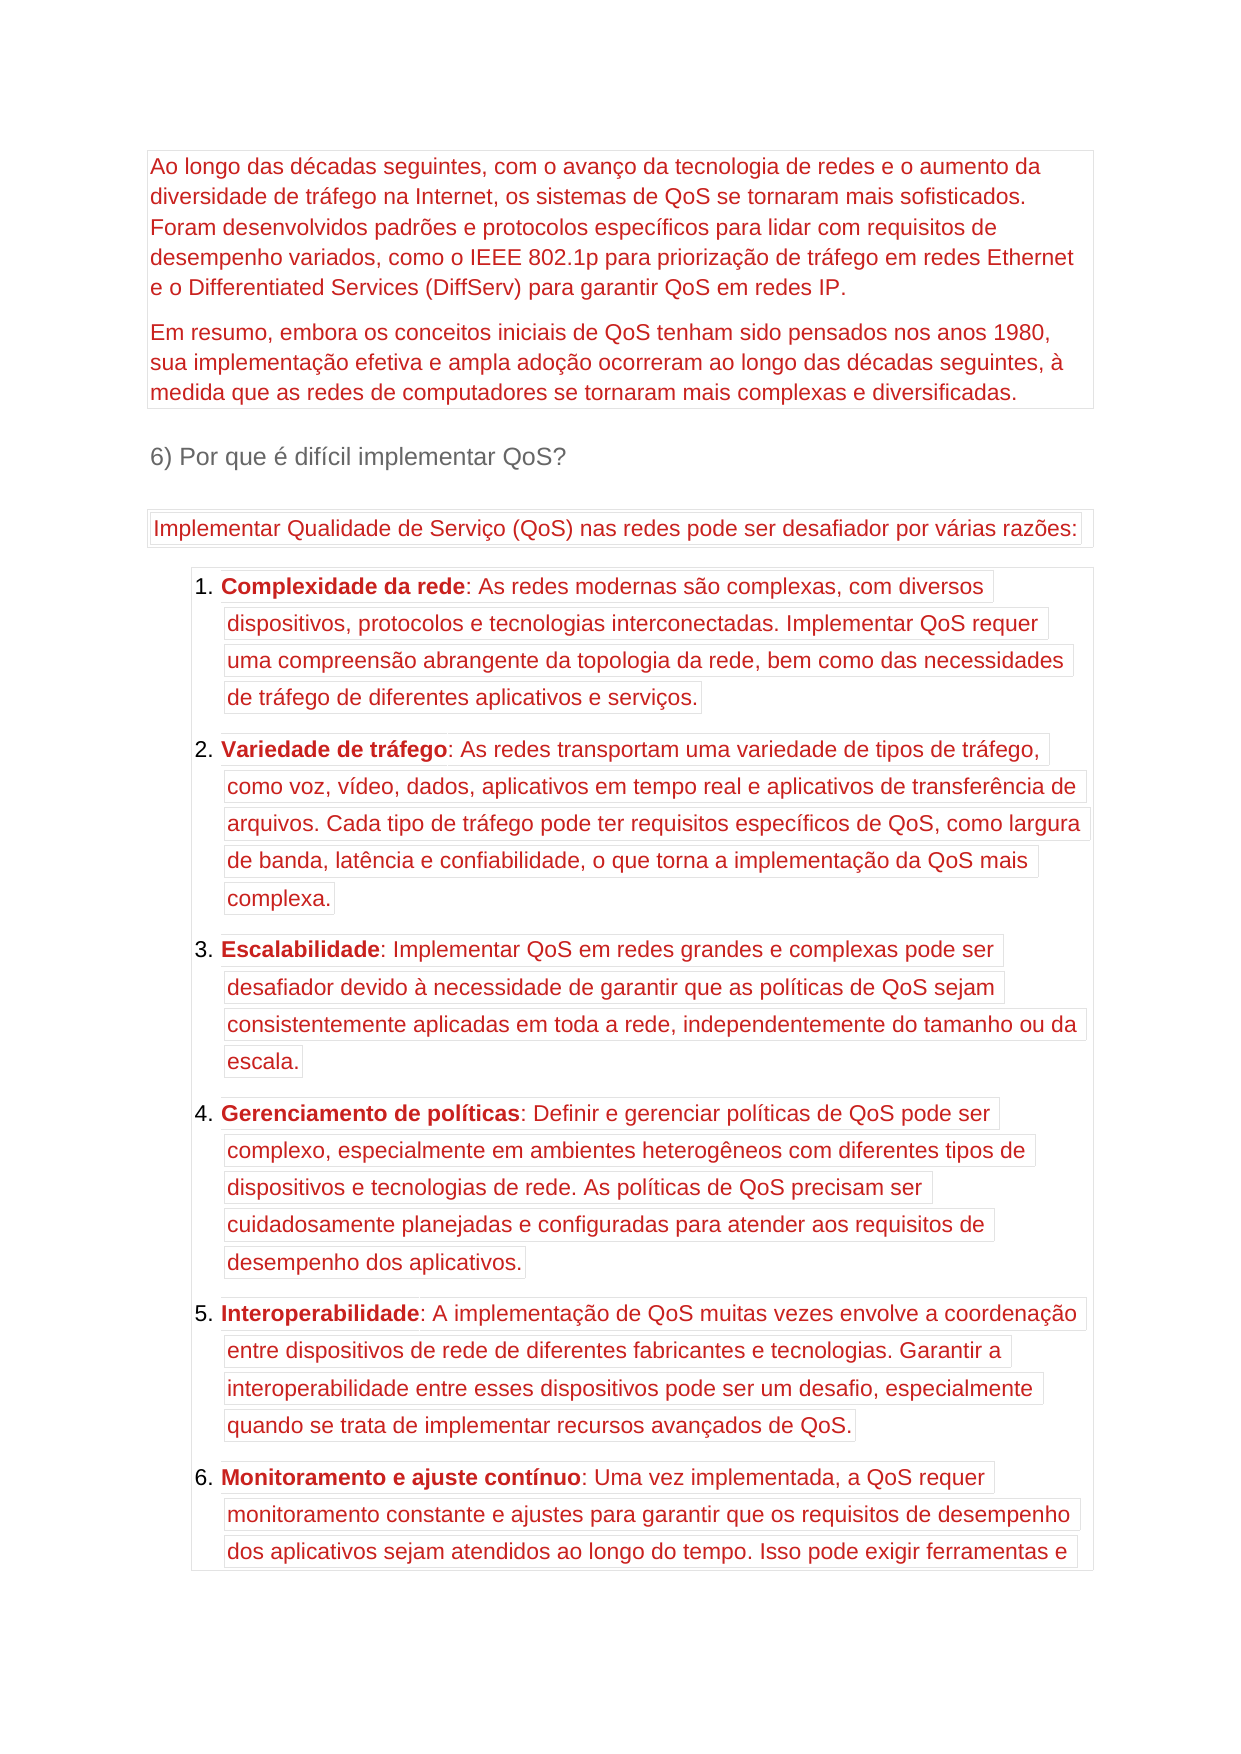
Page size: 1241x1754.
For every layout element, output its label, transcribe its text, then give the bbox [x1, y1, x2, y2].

list Complexidade da rede: As redes modernas são complexas, com diversos dispositivos, protocolos e tecnologias interconectadas. Implementar QoS requer uma compreensão abrangente da topologia da rede, bem como das necessidades de tráfego de diferentes aplicativos e serviços. [192, 568, 1093, 713]
text Implementar Qualidade de Serviço (QoS) nas redes pode ser desafiador por várias razões: [148, 510, 1093, 547]
text Ao longo das décadas seguintes, com o avanço da tecnologia de redes e o aumento da diversidade de tráfego na Internet, os sistemas de QoS se tornaram mais sofisticados. Foram desenvolvidos padrões e protocolos específicos para lidar com requisitos de desempenho variados, como o IEEE 802.1p para priorização de tráfego em redes Ethernet e o Differentiated Services (DiffServ) para garantir QoS em redes IP. [148, 151, 1093, 300]
list Gerenciamento de políticas: Definir e gerenciar políticas de QoS pode ser complexo, especialmente em ambientes heterogêneos com diferentes tipos de dispositivos e tecnologias de rede. As políticas de QoS precisam ser cuidadosamente planejadas e configuradas para atender aos requisitos de desempenho dos aplicativos. [192, 1094, 1093, 1278]
list Interoperabilidade: A implementação de QoS muitas vezes envolve a coordenação entre dispositivos de rede de diferentes fabricantes e tecnologias. Garantir a interoperabilidade entre esses dispositivos pode ser um desafio, especialmente quando se trata de implementar recursos avançados de QoS. [192, 1294, 1093, 1441]
list Escalabilidade: Implementar QoS em redes grandes e complexas pode ser desafiador devido à necessidade de garantir que as políticas de QoS sejam consistentemente aplicadas em toda a rede, independentemente do tamanho ou da escala. [192, 930, 1093, 1077]
text Em resumo, embora os conceitos iniciais de QoS tenham sido pensados nos anos 1980, sua implementação efetiva e ampla adoção ocorreram ao longo das décadas seguintes, à medida que as redes de computadores se tornaram mais complexas e diversificadas. [148, 316, 1093, 408]
list Monitoramento e ajuste contínuo: Uma vez implementada, a QoS requer monitoramento constante e ajustes para garantir que os requisitos de desempenho dos aplicativos sejam atendidos ao longo do tempo. Isso pode exigir ferramentas e [192, 1458, 1093, 1570]
list Variedade de tráfego: As redes transportam uma variedade de tipos de tráfego, como voz, vídeo, dados, aplicativos em tempo real e aplicativos de transferência de arquivos. Cada tipo de tráfego pode ter requisitos específicos de QoS, como largura de banda, latência e confiabilidade, o que torna a implementação da QoS mais complexa. [192, 730, 1093, 914]
subtitle 6) Por que é difícil implementar QoS? [150, 441, 1090, 470]
